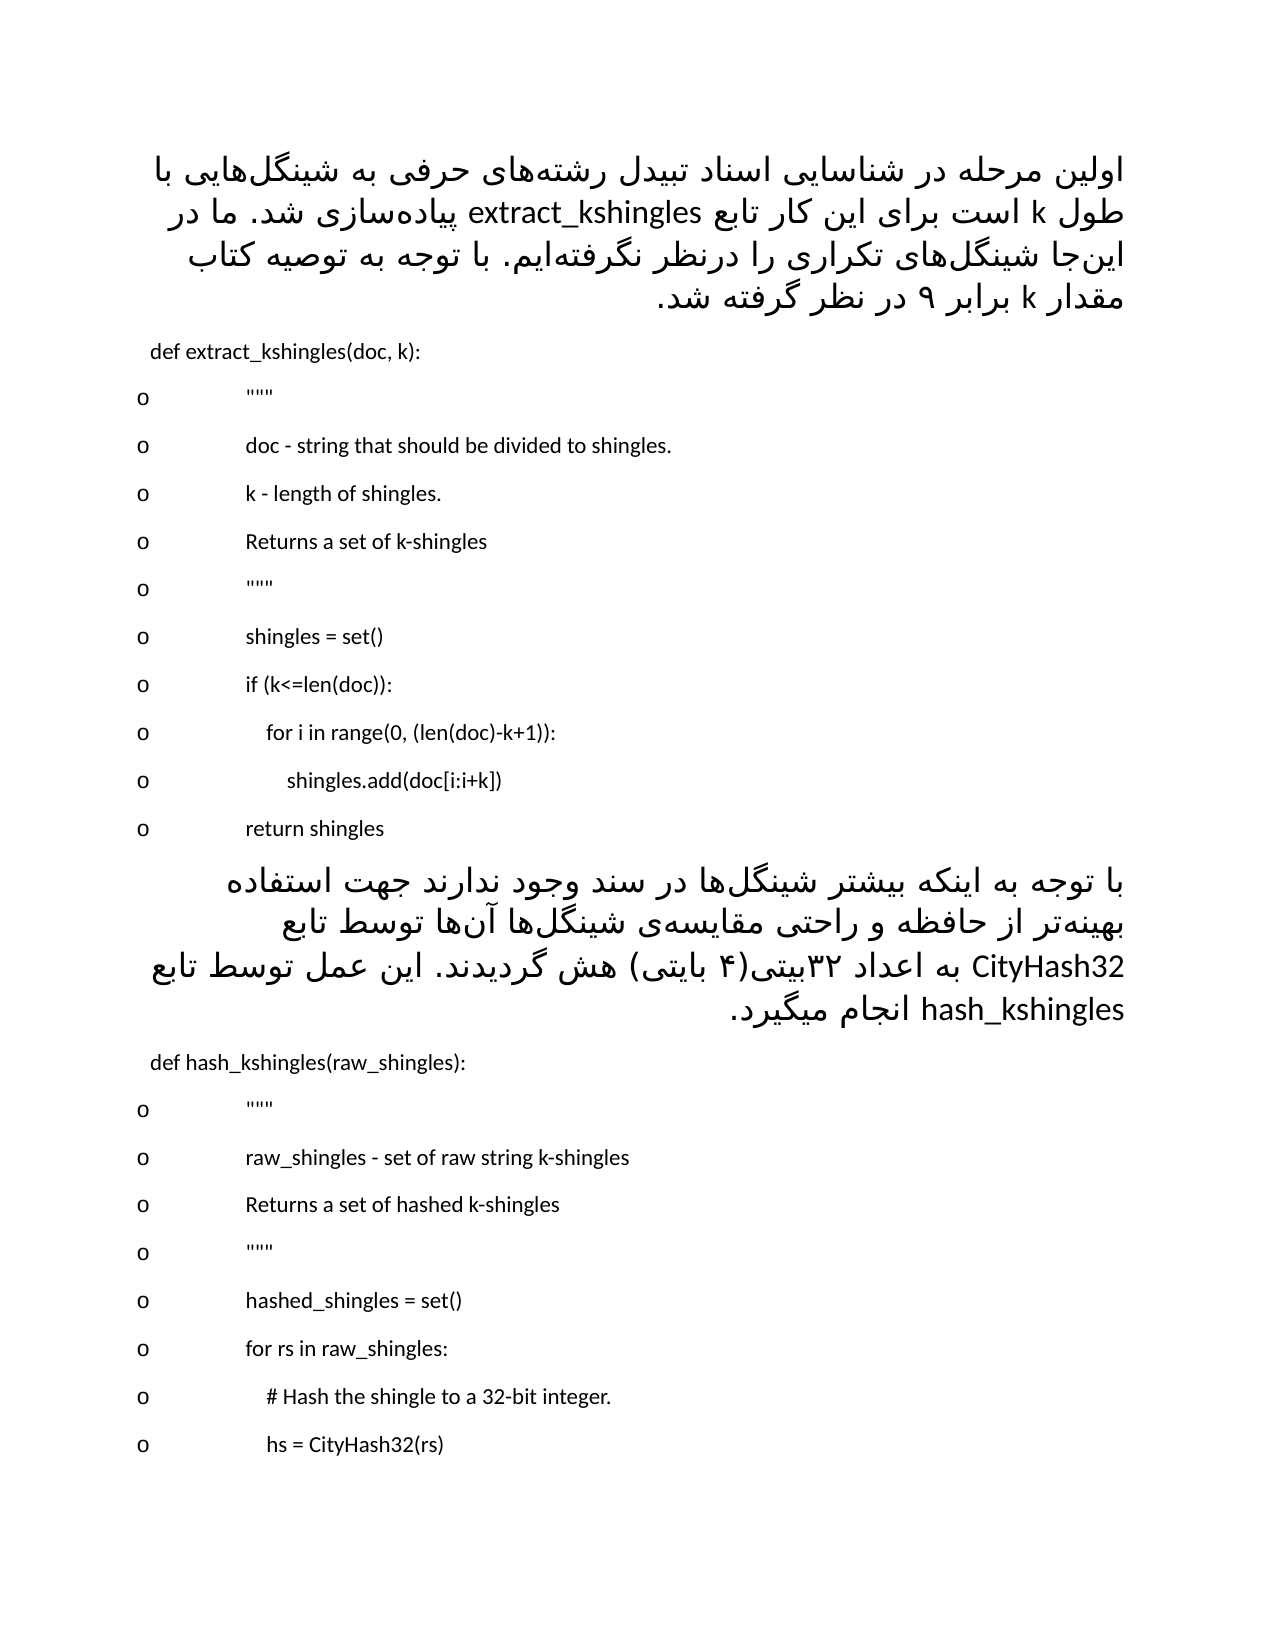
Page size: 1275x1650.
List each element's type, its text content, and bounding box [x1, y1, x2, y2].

list def hash_kshingles(raw_shingles): [150, 1048, 1125, 1076]
list """ [150, 1095, 1125, 1124]
list اولین مرحله در شناسایی اسناد تبیدل رشته‌های حرفی به شینگل‌هایی با طول k است برای این کار تابع extract_kshingles پیاده‌سازی شد. ما در این‌جا شینگل‌های تکراری را درنظر نگرفته‌ایم. با توجه به توصیه کتاب مقدار k برابر ۹ در نظر گرفته شد. [150, 150, 1125, 317]
list hashed_shingles = set() [150, 1286, 1125, 1315]
list if (k<=len(doc)): [150, 670, 1125, 699]
list for i in range(0, (len(doc)-k+1)): [150, 718, 1125, 747]
list """ [150, 1238, 1125, 1268]
list def extract_kshingles(doc, k): [150, 337, 1125, 365]
list shingles = set() [150, 622, 1125, 652]
list """ [150, 574, 1125, 604]
list hs = CityHash32(rs) [150, 1430, 1125, 1459]
list # Hash the shingle to a 32-bit integer. [150, 1382, 1125, 1411]
list """ [150, 383, 1125, 412]
list Returns a set of k-shingles [150, 527, 1125, 556]
list doc - string that should be divided to shingles. [150, 431, 1125, 460]
list return shingles [150, 814, 1125, 843]
list Returns a set of hashed k-shingles [150, 1191, 1125, 1220]
list for rs in raw_shingles: [150, 1334, 1125, 1363]
list با توجه به اینکه بیشتر شینگل‌ها در سند وجود ندارند جهت استفاده بهینه‌تر از حافظه و راحتی مقایسه‌ی شینگل‌ها آن‌ها توسط تابع CityHash32 به اعداد ۳۲بیتی(۴ بایتی) هش گردیدند. این عمل توسط تابع hash_kshingles انجام میگیرد. [150, 861, 1125, 1029]
list raw_shingles - set of raw string k-shingles [150, 1143, 1125, 1172]
list k - length of shingles. [150, 479, 1125, 508]
list shingles.add(doc[i:i+k]) [150, 766, 1125, 795]
